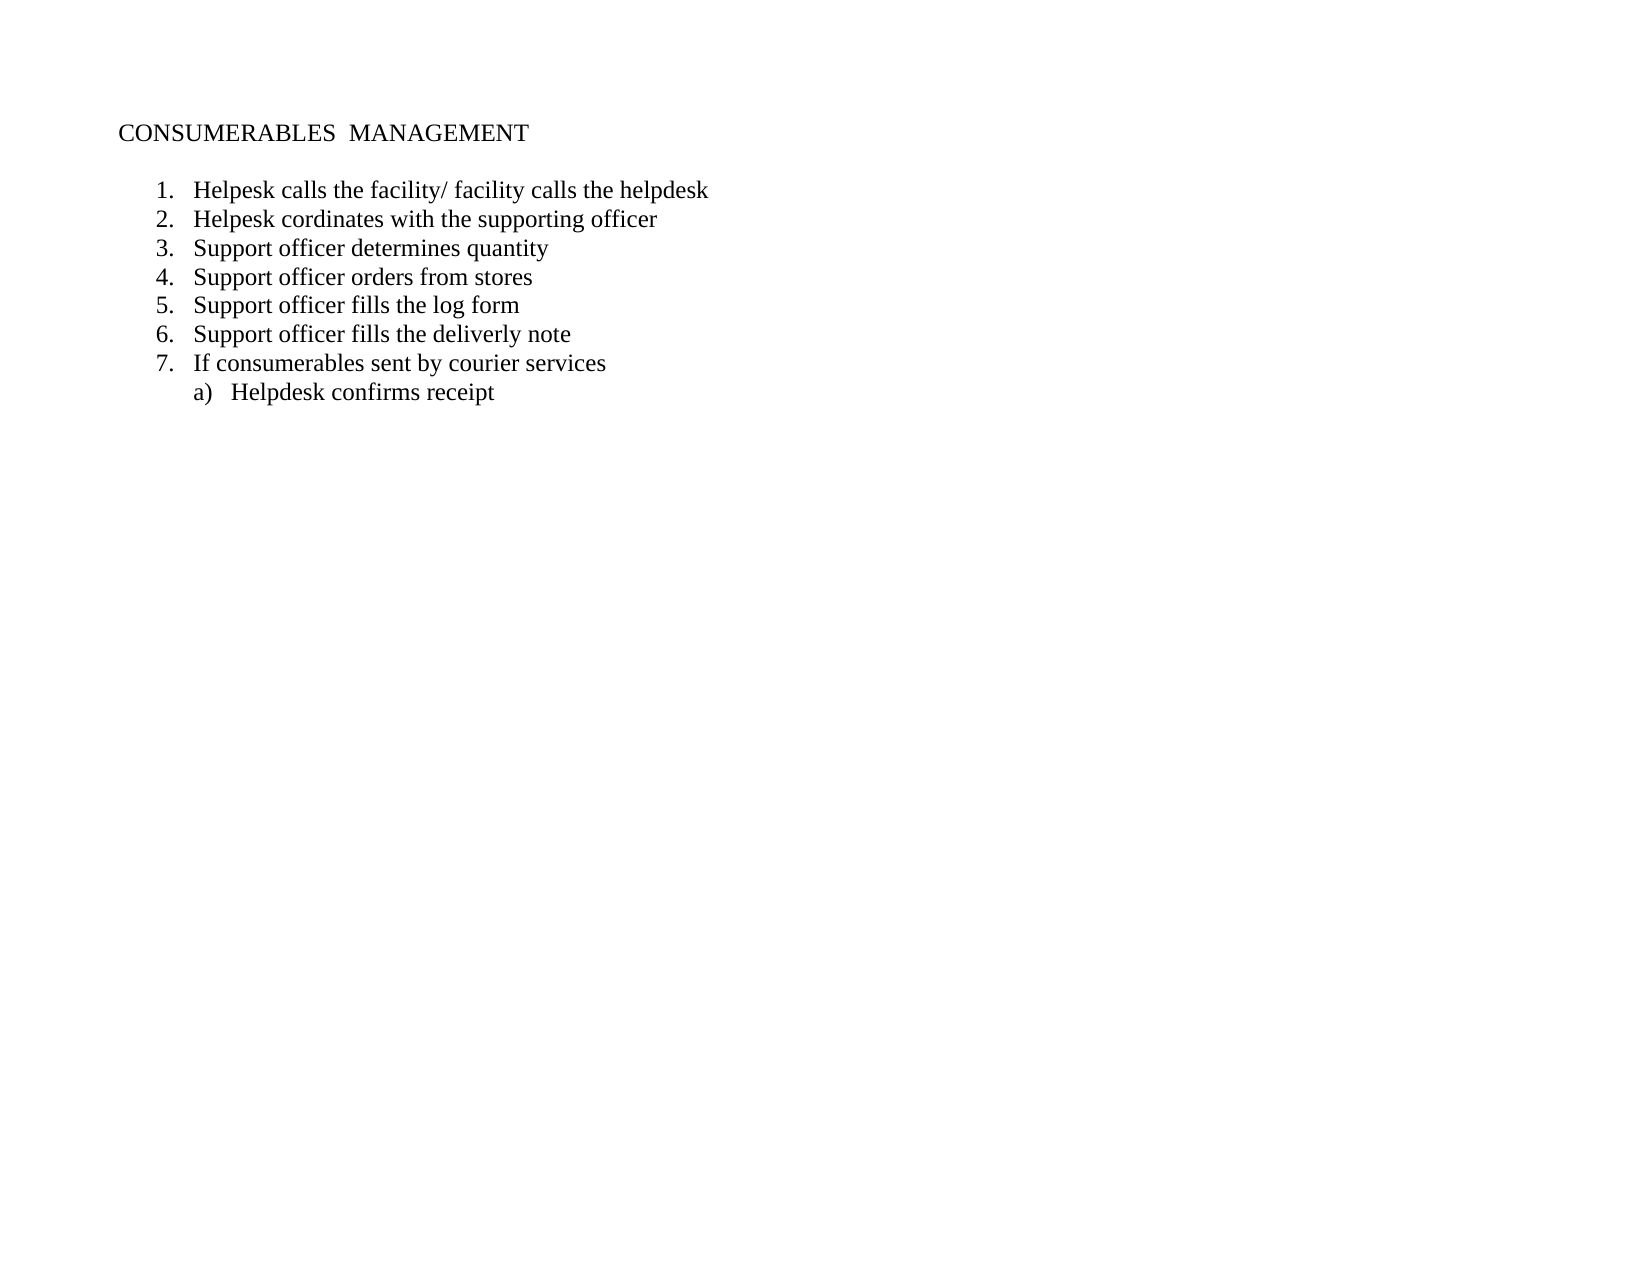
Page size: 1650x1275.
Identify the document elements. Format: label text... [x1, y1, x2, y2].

list Support officer fills the deliverly note [156, 319, 1532, 348]
list Helpesk calls the facility/ facility calls the helpdesk [156, 176, 1532, 204]
text CONSUMERABLES MANAGEMENT [118, 118, 1532, 147]
list Support officer fills the log form [156, 291, 1532, 319]
list Support officer orders from stores [156, 262, 1532, 291]
list Helpesk cordinates with the supporting officer [156, 204, 1532, 233]
list Helpdesk confirms receipt [193, 377, 1532, 406]
list Support officer determines quantity [156, 233, 1532, 262]
list If consumerables sent by courier services [156, 348, 1532, 377]
